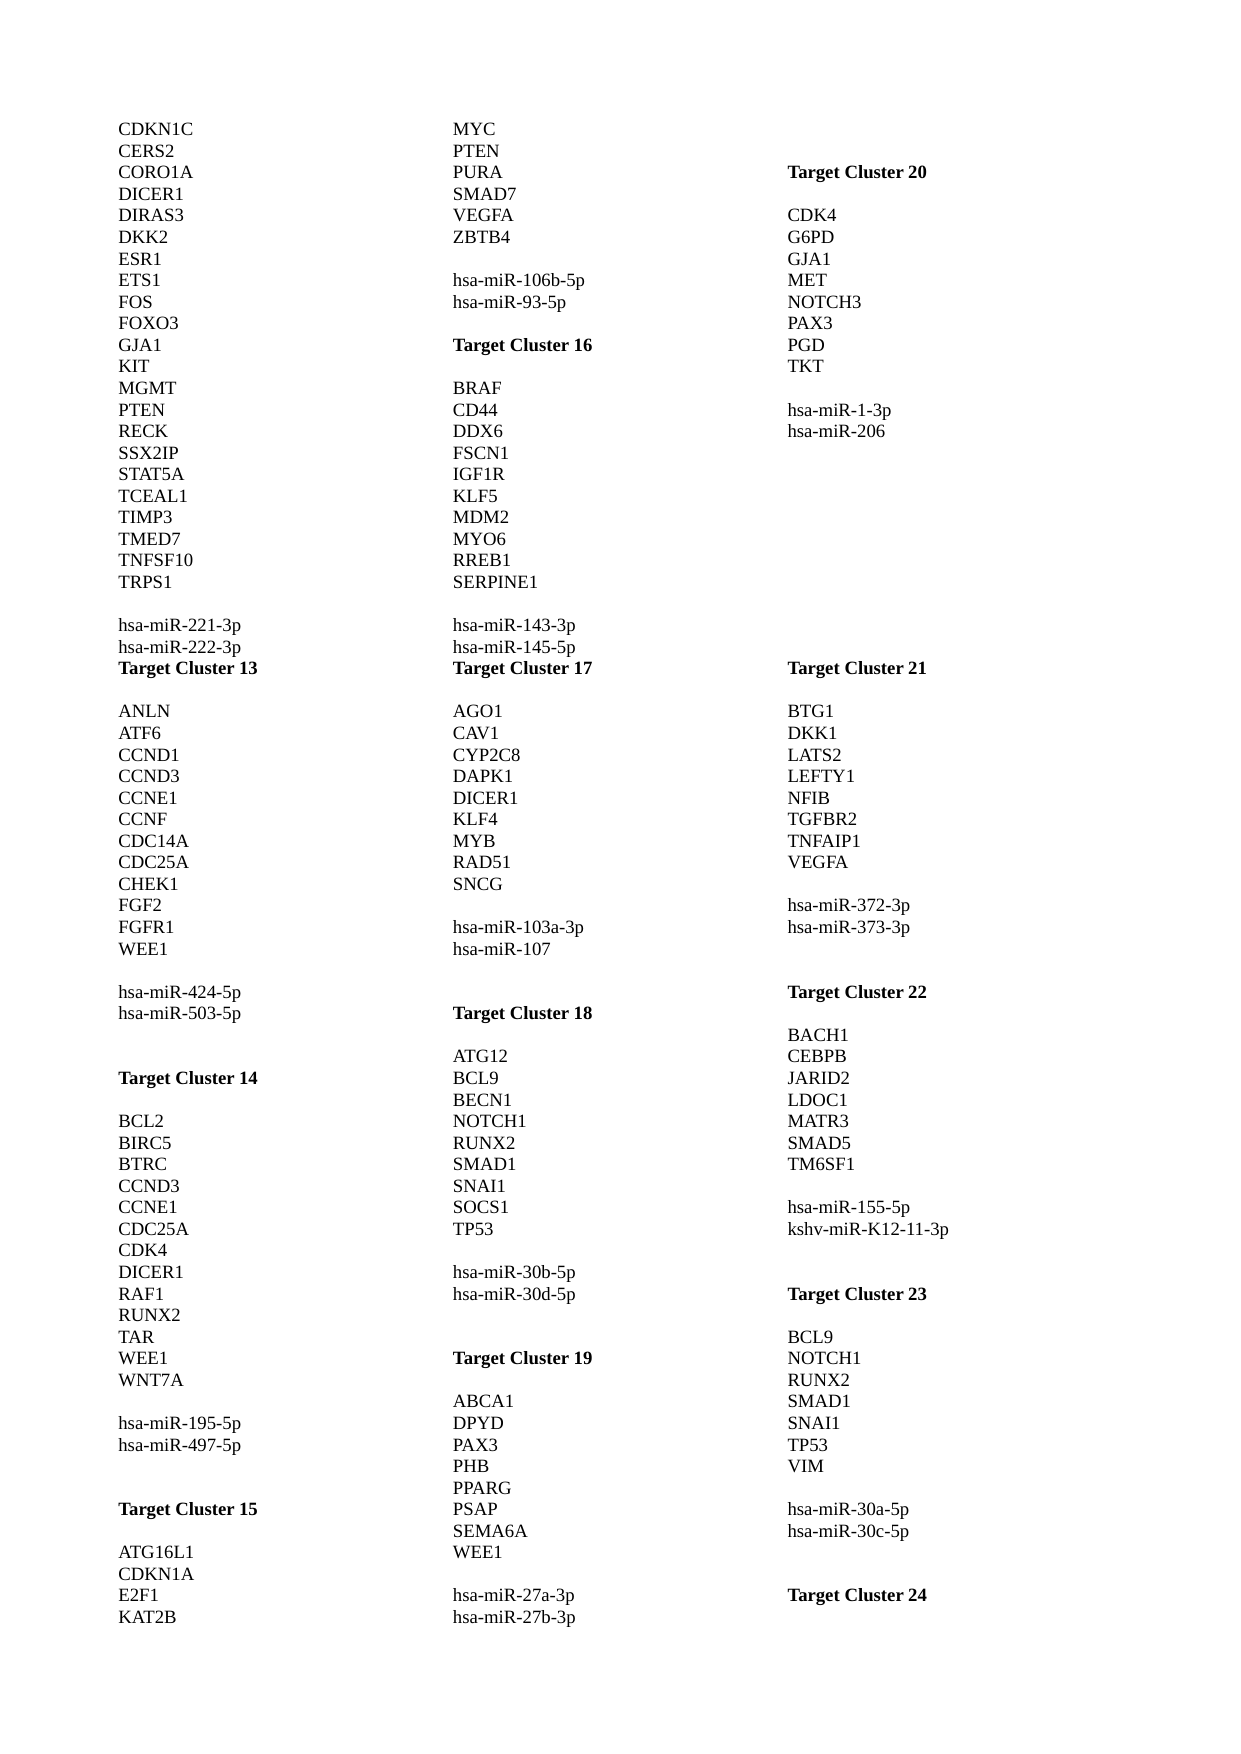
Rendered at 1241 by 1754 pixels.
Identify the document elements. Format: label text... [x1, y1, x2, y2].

text FSCN1 [453, 442, 787, 463]
text Target Cluster 20 [787, 161, 1122, 183]
text FOS [118, 291, 453, 312]
text IGF1R [453, 463, 787, 485]
text DICER1 [118, 1261, 453, 1282]
text SSX2IP [118, 442, 453, 463]
text Target Cluster 22 [787, 981, 1122, 1002]
text FOXO3 [118, 312, 453, 334]
text MYC [453, 118, 787, 140]
text hsa-miR-107 [453, 937, 787, 959]
text ATG16L1 [118, 1541, 453, 1563]
text hsa-miR-1-3p [787, 398, 1122, 420]
text CCNF [118, 808, 453, 830]
text JARID2 [787, 1067, 1122, 1088]
text BTG1 [787, 700, 1122, 722]
text CHEK1 [118, 873, 453, 894]
text CCND3 [118, 1175, 453, 1196]
text DAPK1 [453, 765, 787, 787]
text CORO1A [118, 161, 453, 183]
text hsa-miR-27a-3p [453, 1584, 787, 1606]
text RUNX2 [453, 1132, 787, 1153]
text RAD51 [453, 851, 787, 873]
text hsa-miR-424-5p [118, 981, 453, 1002]
text hsa-miR-155-5p [787, 1196, 1122, 1218]
text hsa-miR-30a-5p [787, 1498, 1122, 1520]
text Target Cluster 23 [787, 1282, 1122, 1304]
text CDC25A [118, 851, 453, 873]
text PAX3 [787, 312, 1122, 334]
text MET [787, 269, 1122, 291]
text CDC14A [118, 830, 453, 851]
text SOCS1 [453, 1196, 787, 1218]
text AGO1 [453, 700, 787, 722]
text CCND1 [118, 743, 453, 765]
text CDKN1A [118, 1563, 453, 1584]
text PTEN [453, 140, 787, 161]
text SNAI1 [453, 1175, 787, 1196]
text ANLN [118, 700, 453, 722]
text BRAF [453, 377, 787, 398]
text NOTCH1 [787, 1347, 1122, 1369]
text Target Cluster 21 [787, 657, 1122, 679]
text RUNX2 [118, 1304, 453, 1326]
text KAT2B [118, 1606, 453, 1627]
text CCND3 [118, 765, 453, 787]
text LEFTY1 [787, 765, 1122, 787]
text LATS2 [787, 743, 1122, 765]
text hsa-miR-30b-5p [453, 1261, 787, 1282]
text Target Cluster 14 [118, 1067, 453, 1088]
text hsa-miR-372-3p [787, 894, 1122, 916]
text hsa-miR-206 [787, 420, 1122, 442]
text WNT7A [118, 1369, 453, 1390]
text SERPINE1 [453, 571, 787, 592]
text RECK [118, 420, 453, 442]
text GJA1 [787, 247, 1122, 269]
text PTEN [118, 398, 453, 420]
text TMED7 [118, 528, 453, 549]
text TNFAIP1 [787, 830, 1122, 851]
text hsa-miR-503-5p [118, 1002, 453, 1024]
text NOTCH3 [787, 291, 1122, 312]
text hsa-miR-373-3p [787, 916, 1122, 937]
text NFIB [787, 787, 1122, 808]
text Target Cluster 24 [787, 1584, 1122, 1606]
text VEGFA [787, 851, 1122, 873]
text TKT [787, 355, 1122, 377]
text Target Cluster 19 [453, 1347, 787, 1369]
text hsa-miR-497-5p [118, 1433, 453, 1455]
text WEE1 [453, 1541, 787, 1563]
text MGMT [118, 377, 453, 398]
text DDX6 [453, 420, 787, 442]
text KLF5 [453, 485, 787, 506]
text hsa-miR-103a-3p [453, 916, 787, 937]
text E2F1 [118, 1584, 453, 1606]
text FGFR1 [118, 916, 453, 937]
text ABCA1 [453, 1390, 787, 1412]
text PAX3 [453, 1433, 787, 1455]
text MDM2 [453, 506, 787, 528]
text hsa-miR-30c-5p [787, 1520, 1122, 1541]
text BECN1 [453, 1088, 787, 1110]
text CDKN1C [118, 118, 453, 140]
text hsa-miR-30d-5p [453, 1282, 787, 1304]
text PGD [787, 334, 1122, 355]
text TP53 [787, 1433, 1122, 1455]
text MATR3 [787, 1110, 1122, 1132]
text BIRC5 [118, 1132, 453, 1153]
text STAT5A [118, 463, 453, 485]
text WEE1 [118, 1347, 453, 1369]
text LDOC1 [787, 1088, 1122, 1110]
text Target Cluster 18 [453, 1002, 787, 1024]
text SMAD5 [787, 1132, 1122, 1153]
text VIM [787, 1455, 1122, 1477]
text DICER1 [453, 787, 787, 808]
text RUNX2 [787, 1369, 1122, 1390]
text BCL9 [787, 1326, 1122, 1347]
text TAR [118, 1326, 453, 1347]
text TCEAL1 [118, 485, 453, 506]
text Target Cluster 17 [453, 657, 787, 679]
text TIMP3 [118, 506, 453, 528]
text DIRAS3 [118, 204, 453, 226]
text DKK1 [787, 722, 1122, 743]
text CDK4 [787, 204, 1122, 226]
text TM6SF1 [787, 1153, 1122, 1175]
text hsa-miR-27b-3p [453, 1606, 787, 1627]
text SMAD1 [453, 1153, 787, 1175]
text TRPS1 [118, 571, 453, 592]
text hsa-miR-145-5p [453, 636, 787, 657]
text WEE1 [118, 937, 453, 959]
text CYP2C8 [453, 743, 787, 765]
text SEMA6A [453, 1520, 787, 1541]
text hsa-miR-106b-5p [453, 269, 787, 291]
text ETS1 [118, 269, 453, 291]
text CDK4 [118, 1239, 453, 1261]
text NOTCH1 [453, 1110, 787, 1132]
text PURA [453, 161, 787, 183]
text CCNE1 [118, 787, 453, 808]
text BCL9 [453, 1067, 787, 1088]
text PPARG [453, 1477, 787, 1498]
text DICER1 [118, 183, 453, 204]
text FGF2 [118, 894, 453, 916]
text ATF6 [118, 722, 453, 743]
text hsa-miR-143-3p [453, 614, 787, 636]
text hsa-miR-195-5p [118, 1412, 453, 1433]
text Target Cluster 16 [453, 334, 787, 355]
text CCNE1 [118, 1196, 453, 1218]
text SMAD1 [787, 1390, 1122, 1412]
text ESR1 [118, 247, 453, 269]
text kshv-miR-K12-11-3p [787, 1218, 1122, 1239]
text hsa-miR-222-3p [118, 636, 453, 657]
text DPYD [453, 1412, 787, 1433]
text TP53 [453, 1218, 787, 1239]
text VEGFA [453, 204, 787, 226]
text Target Cluster 15 [118, 1498, 453, 1520]
text KLF4 [453, 808, 787, 830]
text ATG12 [453, 1045, 787, 1067]
text RAF1 [118, 1282, 453, 1304]
text KIT [118, 355, 453, 377]
text TNFSF10 [118, 549, 453, 571]
text G6PD [787, 226, 1122, 247]
text CEBPB [787, 1045, 1122, 1067]
text SMAD7 [453, 183, 787, 204]
text BCL2 [118, 1110, 453, 1132]
text CDC25A [118, 1218, 453, 1239]
text SNCG [453, 873, 787, 894]
text hsa-miR-221-3p [118, 614, 453, 636]
text CD44 [453, 398, 787, 420]
text Target Cluster 13 [118, 657, 453, 679]
text TGFBR2 [787, 808, 1122, 830]
text GJA1 [118, 334, 453, 355]
text MYB [453, 830, 787, 851]
text ZBTB4 [453, 226, 787, 247]
text BTRC [118, 1153, 453, 1175]
text hsa-miR-93-5p [453, 291, 787, 312]
text CERS2 [118, 140, 453, 161]
text DKK2 [118, 226, 453, 247]
text BACH1 [787, 1024, 1122, 1045]
text SNAI1 [787, 1412, 1122, 1433]
text MYO6 [453, 528, 787, 549]
text RREB1 [453, 549, 787, 571]
text CAV1 [453, 722, 787, 743]
text PHB [453, 1455, 787, 1477]
text PSAP [453, 1498, 787, 1520]
